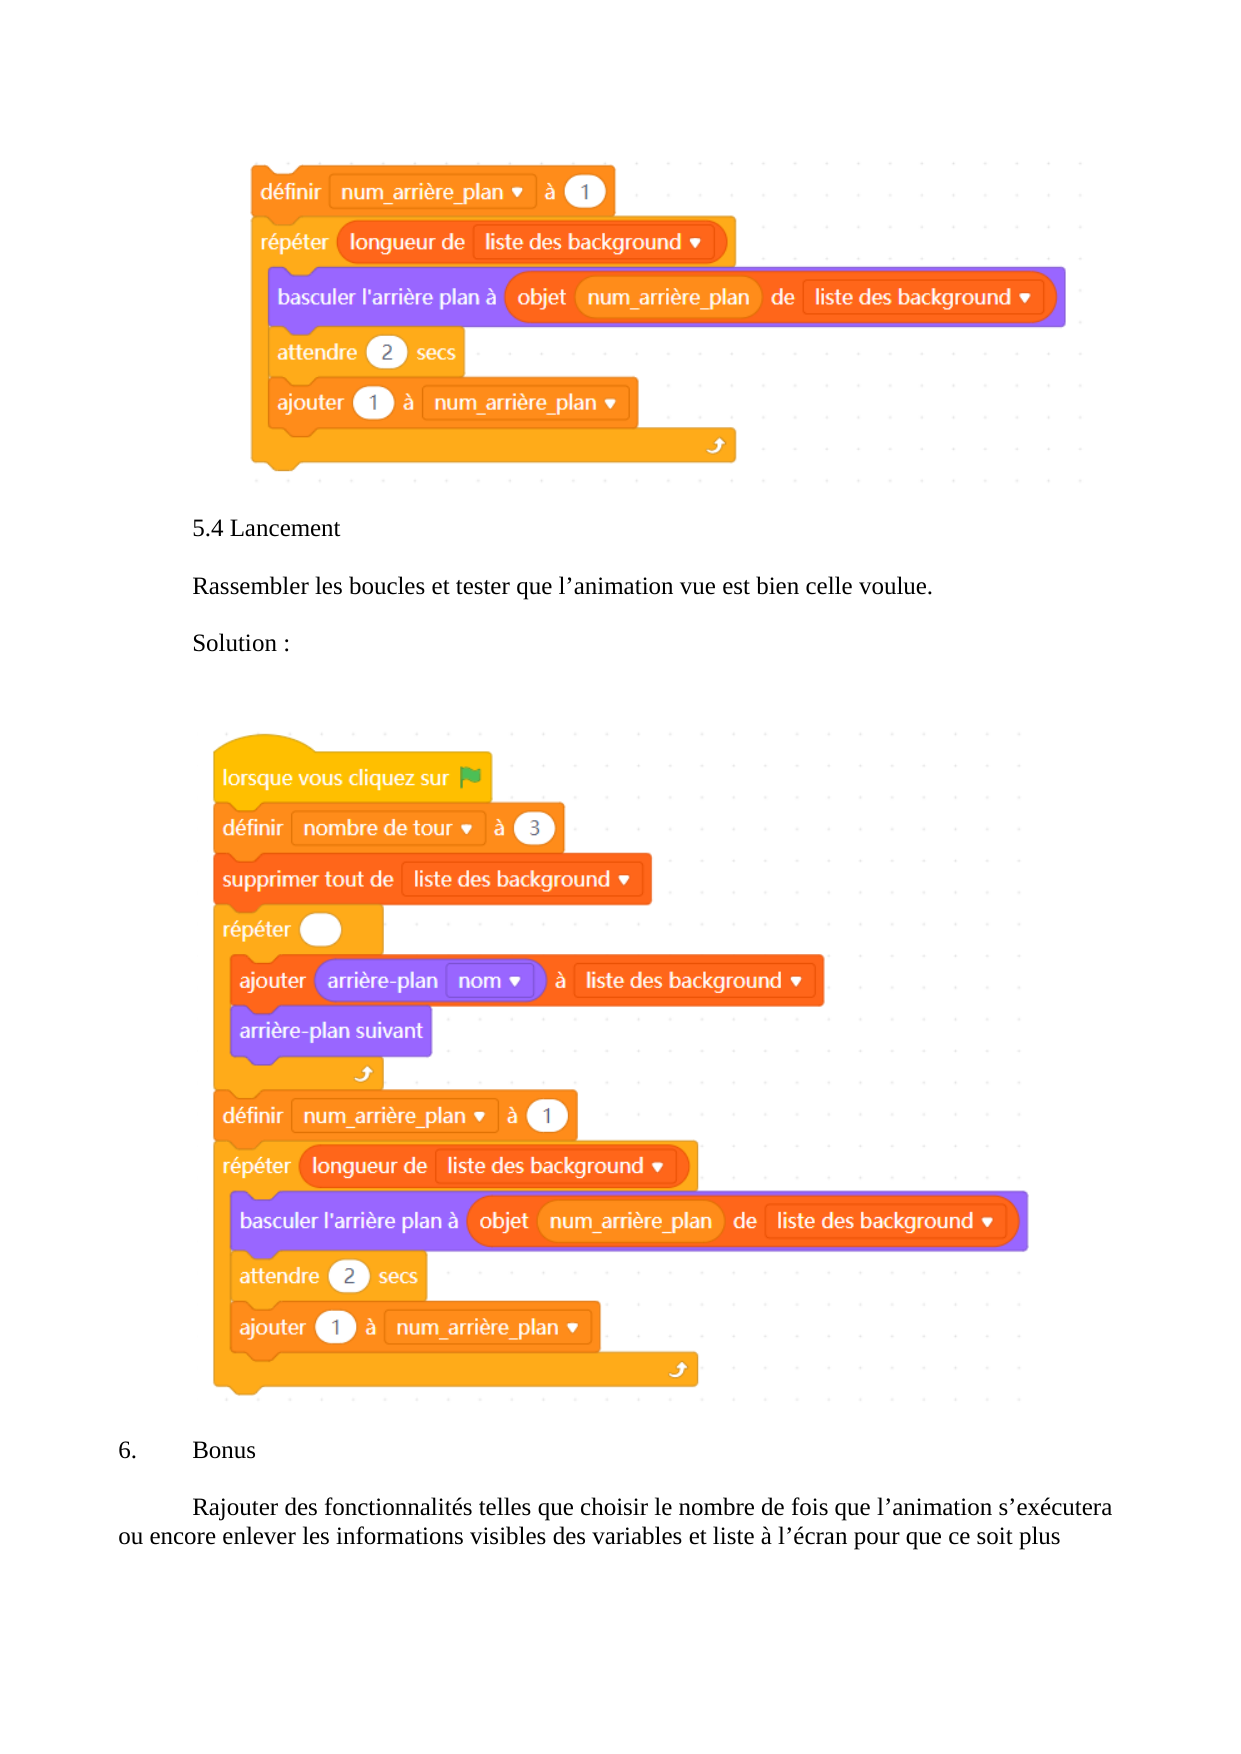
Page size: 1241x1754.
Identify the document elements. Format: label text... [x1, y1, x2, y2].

text Rassembler les boucles et tester que l’animation vue est bien celle voulue. [118, 571, 1122, 600]
picture [197, 714, 1044, 1406]
text Rajouter des fonctionnalités telles que choisir le nombre de fois que l’animation s’exécutera ou encore enlever les informations visibles des variables et liste à l’écran pour que ce soit plus [118, 1492, 1122, 1550]
text Solution : [118, 628, 1122, 657]
text 5.4 Lancement [118, 513, 1122, 542]
text 6. Bonus [118, 1435, 1122, 1463]
picture [228, 143, 1092, 485]
